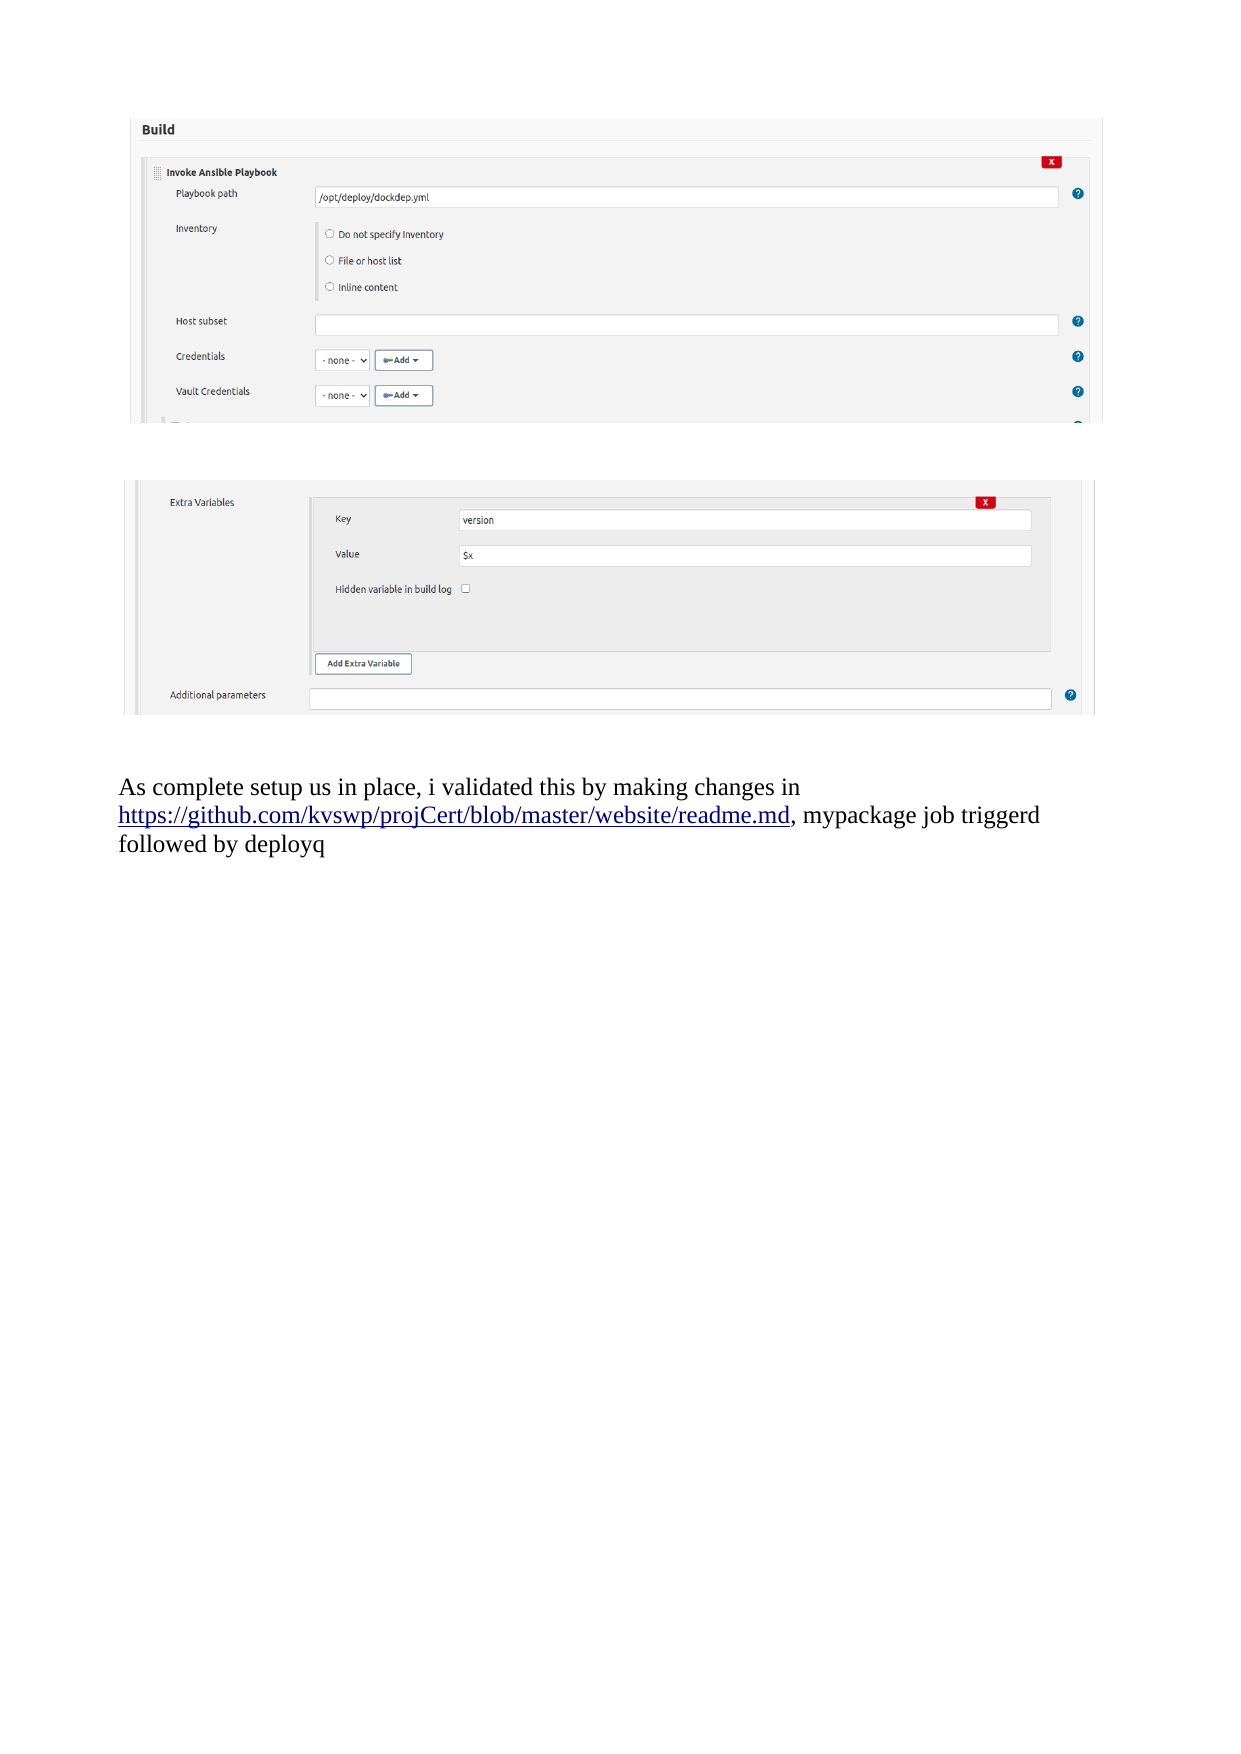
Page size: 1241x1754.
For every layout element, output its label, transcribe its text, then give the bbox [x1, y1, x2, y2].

text As complete setup us in place, i validated this by making changes in https://github.com/kvswp/projCert/blob/master/website/readme.md, mypackage job triggerd followed by deployq [118, 772, 1122, 858]
picture [118, 480, 1123, 715]
picture [118, 118, 1123, 423]
